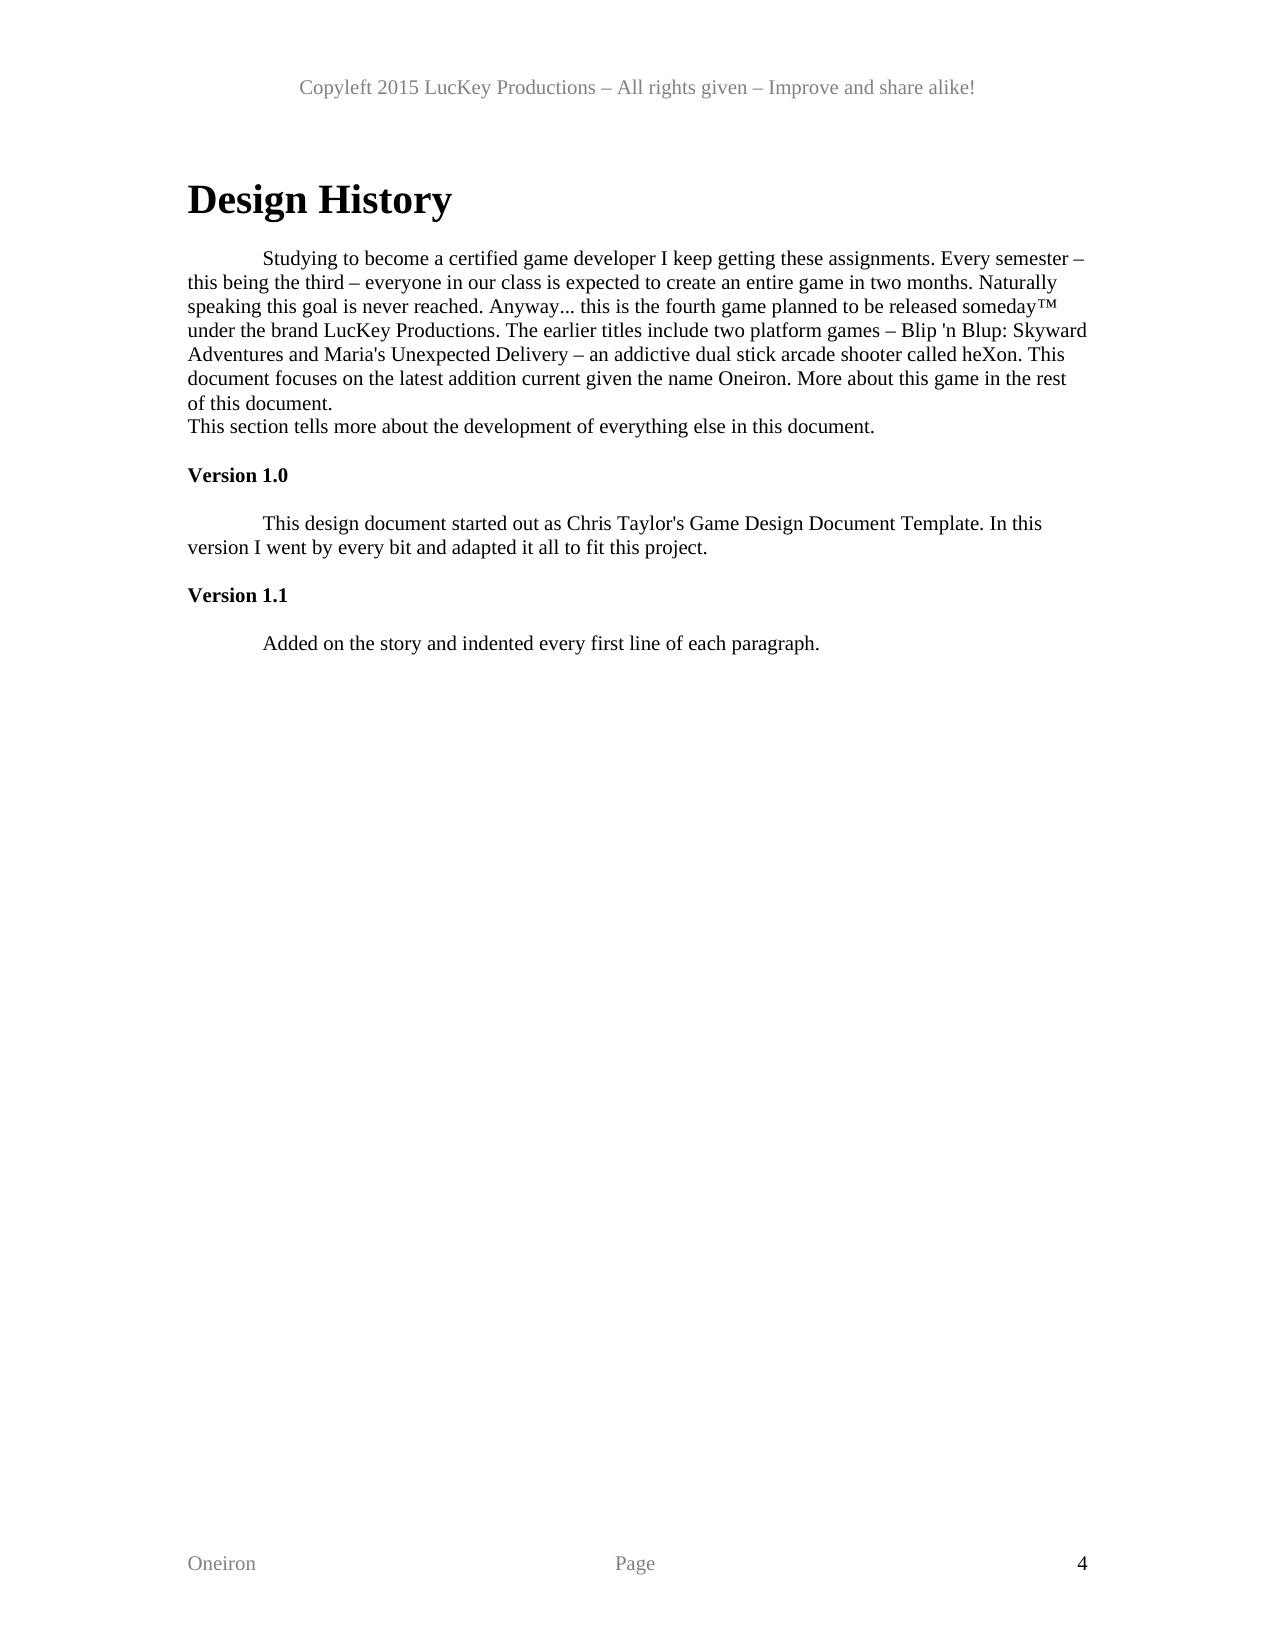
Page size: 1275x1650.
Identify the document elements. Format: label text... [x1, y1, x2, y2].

subtitle Design History [187, 174, 1087, 222]
text This section tells more about the development of everything else in this document. [187, 414, 1087, 438]
subtitle Version 1.0 [187, 463, 1087, 487]
text This design document started out as Chris Taylor's Game Design Document Template. In this version I went by every bit and adapted it all to fit this project. [187, 511, 1087, 559]
text Added on the story and indented every first line of each paragraph. [187, 631, 1087, 655]
text Version 1.1 [187, 583, 1087, 607]
text Studying to become a certified game developer I keep getting these assignments. Every semester – this being the third – everyone in our class is expected to create an entire game in two months. Naturally speaking this goal is never reached. Anyway... this is the fourth game planned to be released someday™ under the brand LucKey Productions. The earlier titles include two platform games – Blip 'n Blup: Skyward Adventures and Maria's Unexpected Delivery – an addictive dual stick arcade shooter called heXon. This document focuses on the latest addition current given the name Oneiron. More about this game in the rest of this document. [187, 246, 1087, 414]
